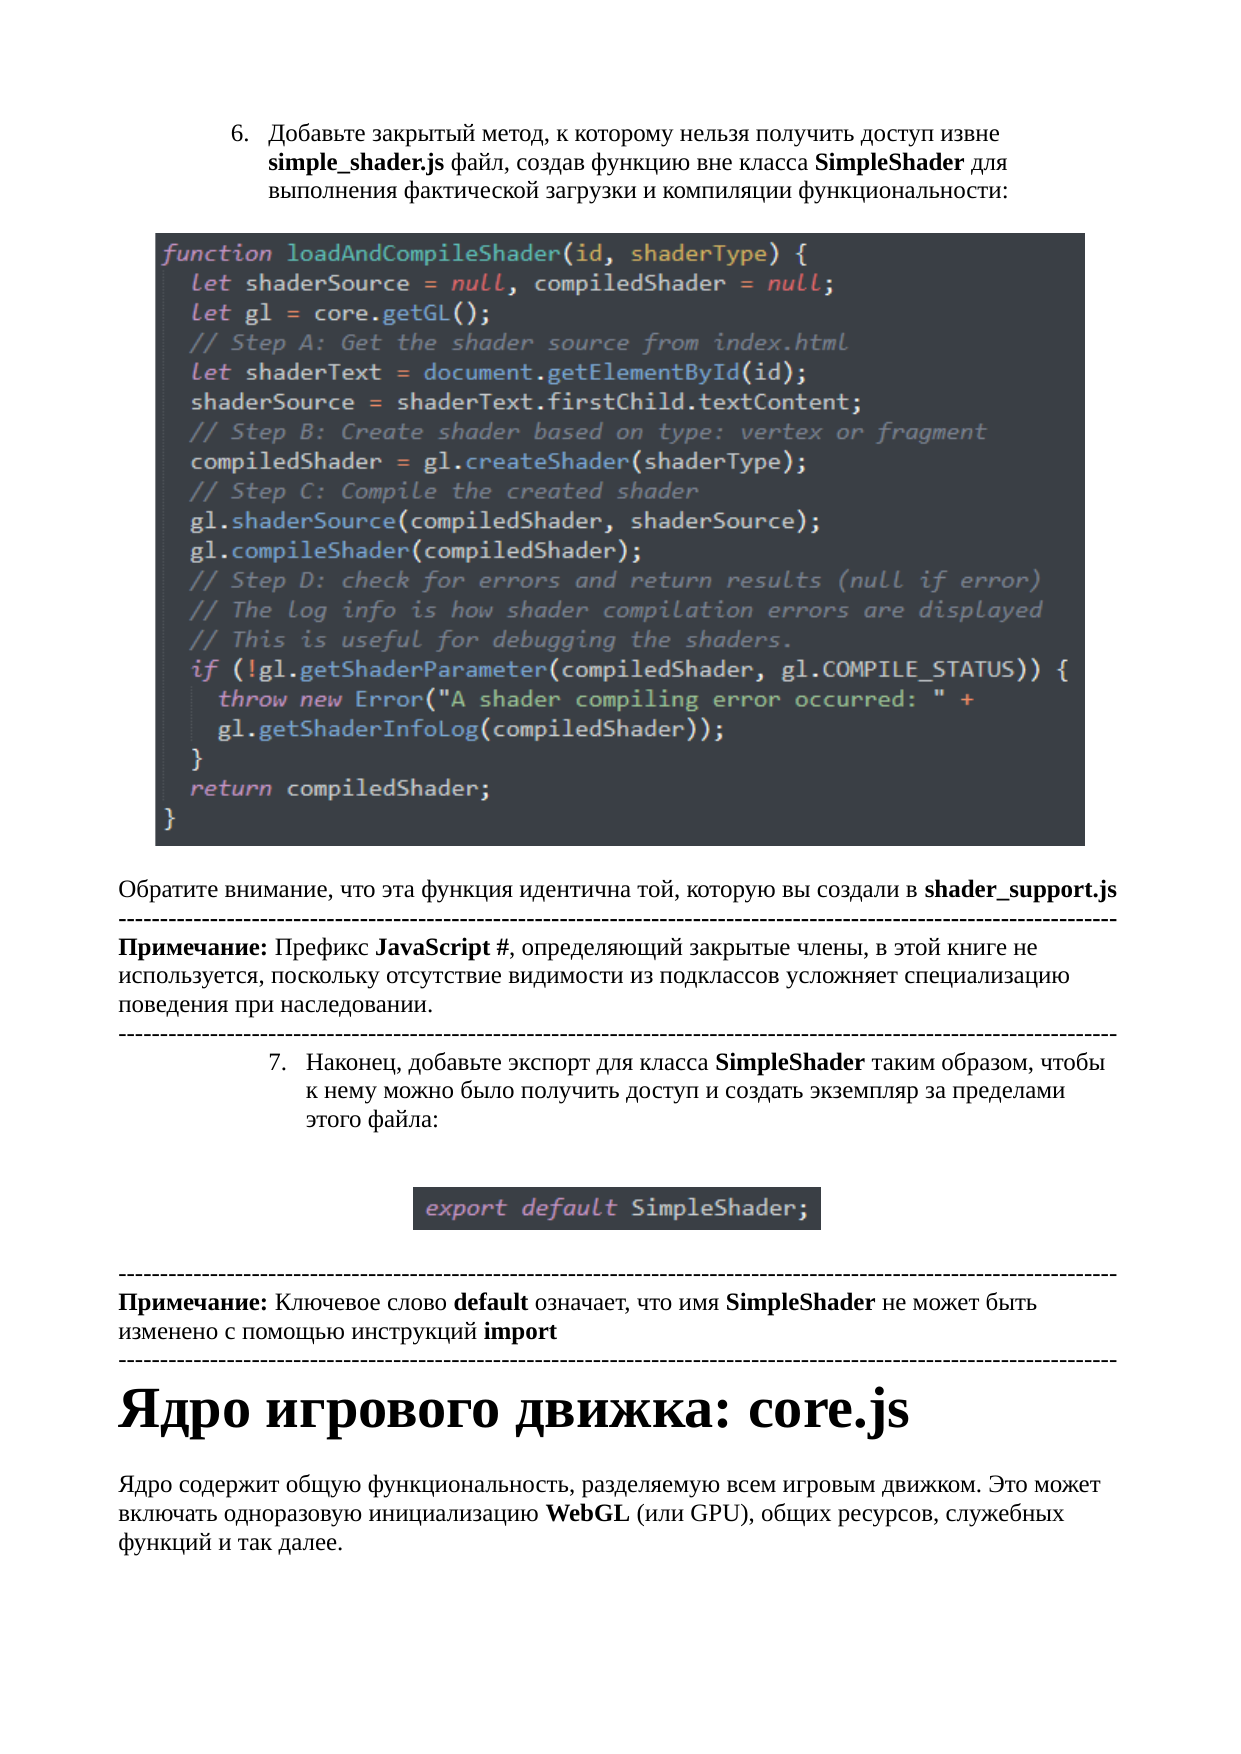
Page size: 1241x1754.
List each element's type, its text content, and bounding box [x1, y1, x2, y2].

text Обратите внимание, что эта функция идентична той, которую вы создали в shader_support.js [118, 874, 1122, 903]
text ------------------------------------------------------------------------------------------------------------------------ [118, 1344, 1122, 1373]
list Добавьте закрытый метод, к которому нельзя получить доступ извне [231, 118, 1122, 147]
list simple_shader.js файл, создав функцию вне класса SimpleShader для выполнения фактической загрузки и компиляции функциональности: [231, 147, 1122, 204]
text Примечание: Ключевое слово default означает, что имя SimpleShader не может быть изменено с помощью инструкций import [118, 1287, 1122, 1344]
text ------------------------------------------------------------------------------------------------------------------------ [118, 903, 1122, 932]
text Ядро содержит общую функциональность, разделяемую всем игровым движком. Это может включать одноразовую инициализацию WebGL (или GPU), общих ресурсов, служебных функций и так далее. [118, 1469, 1122, 1555]
text ------------------------------------------------------------------------------------------------------------------------ [118, 1018, 1122, 1047]
text Ядро игрового движка: core.js [118, 1373, 1122, 1440]
text Примечание: Префикс JavaScript #, определяющий закрытые члены, в этой книге не используется, поскольку отсутствие видимости из подклассов усложняет специализацию поведения при наследовании. [118, 932, 1122, 1018]
picture [155, 233, 1085, 846]
picture [413, 1187, 821, 1230]
text ------------------------------------------------------------------------------------------------------------------------ [118, 1258, 1122, 1287]
list Наконец, добавьте экспорт для класса SimpleShader таким образом, чтобы к нему можно было получить доступ и создать экземпляр за пределами этого файла: [268, 1047, 1122, 1133]
